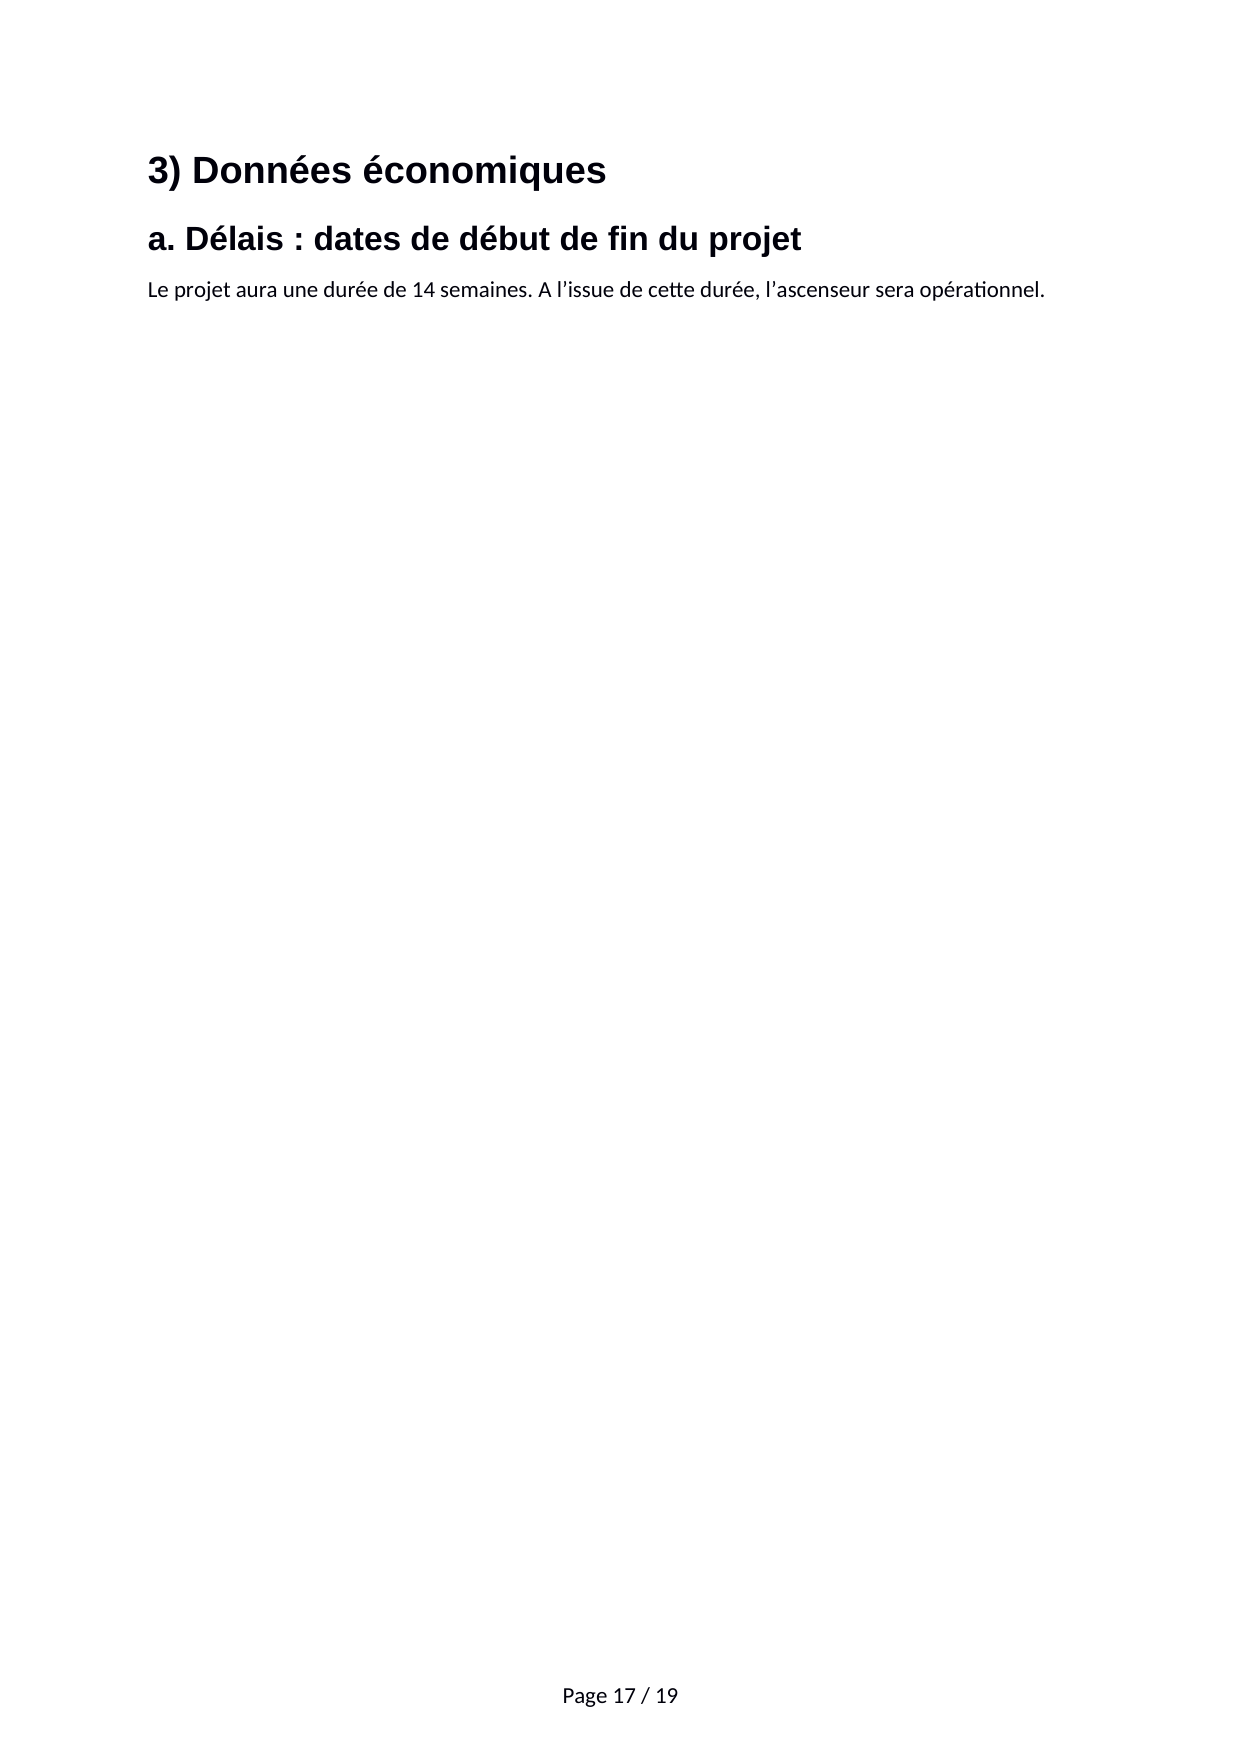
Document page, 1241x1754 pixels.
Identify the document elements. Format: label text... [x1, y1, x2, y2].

subtitle 3) Données économiques [148, 148, 1093, 191]
text Le projet aura une durée de 14 semaines. A l’issue de cette durée, l’ascenseur sera opérationnel. [148, 275, 1093, 303]
subtitle a. Délais : dates de début de fin du projet [148, 218, 1093, 257]
